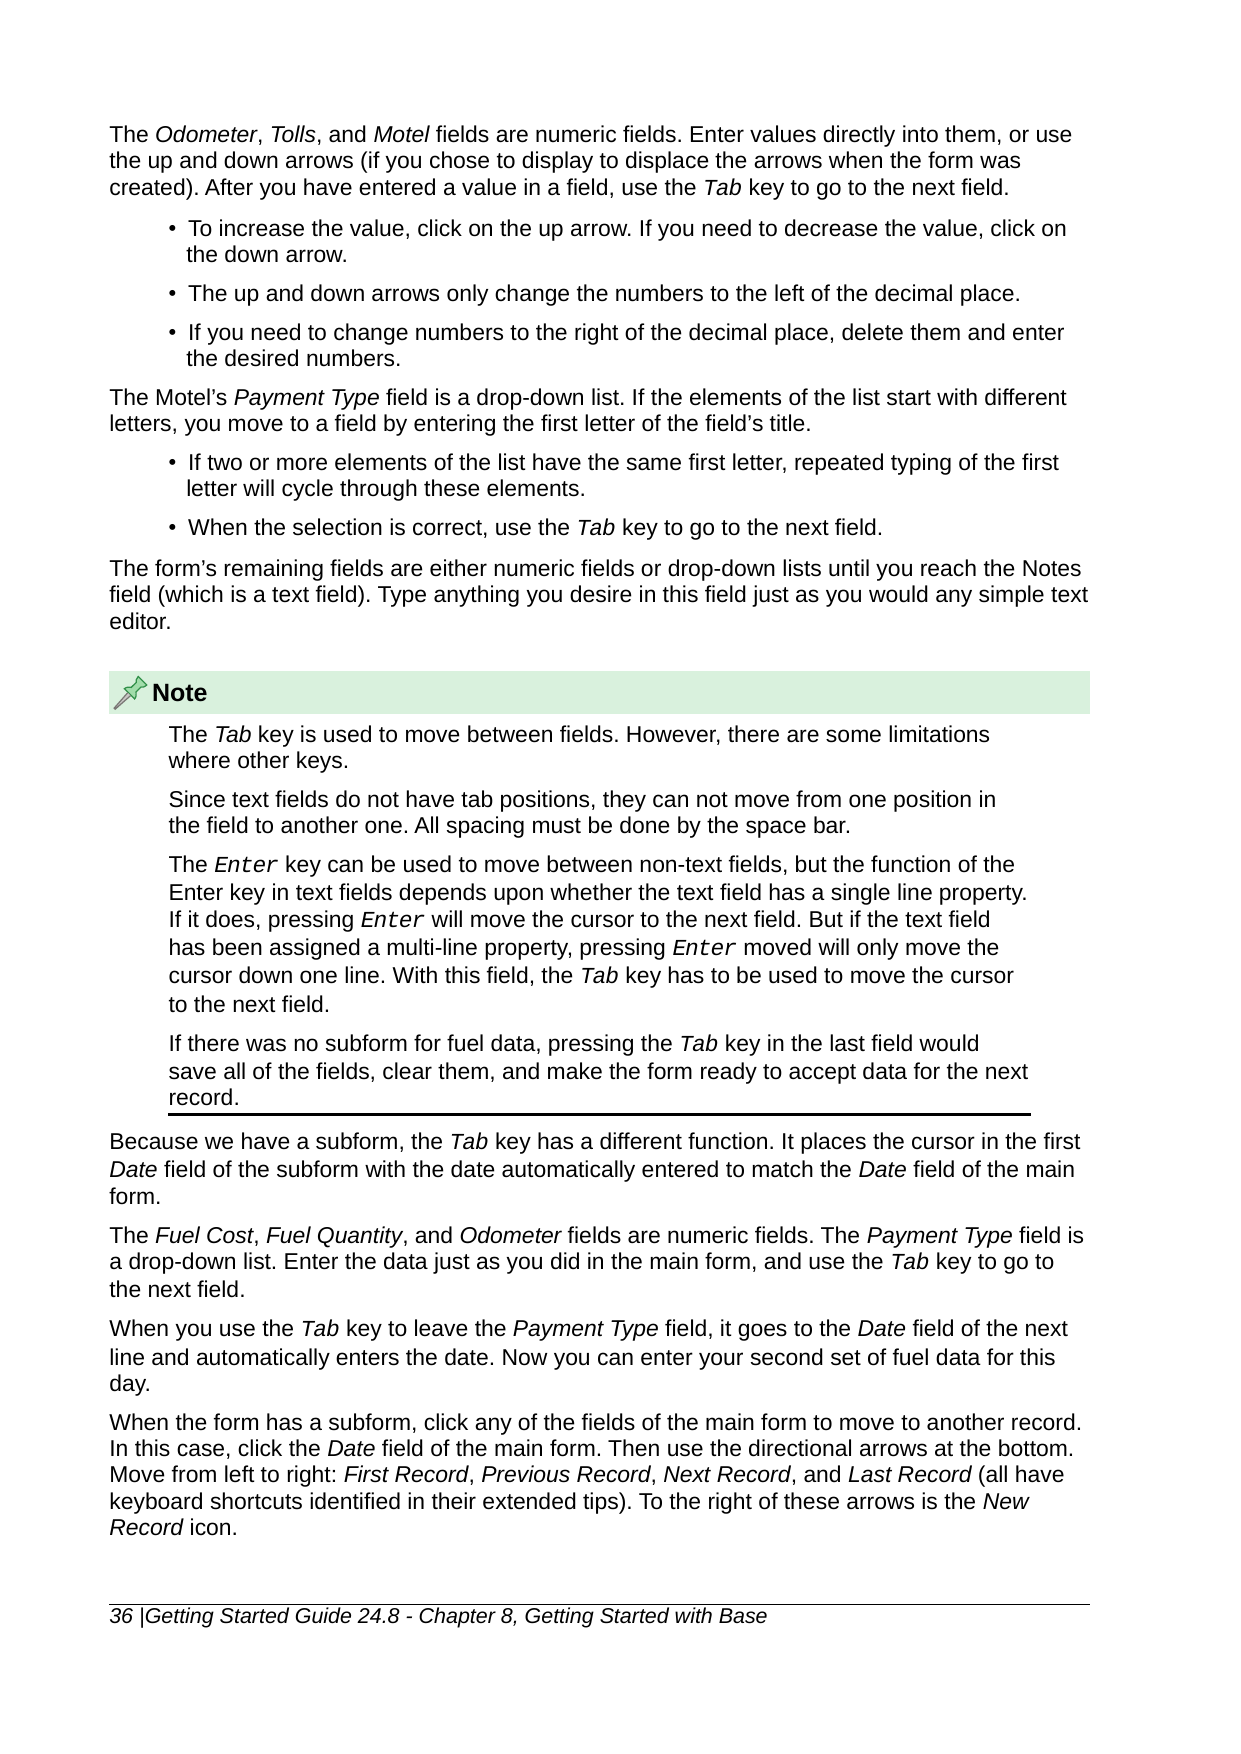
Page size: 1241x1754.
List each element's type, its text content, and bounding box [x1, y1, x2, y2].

list If two or more elements of the list have the same first letter, repeated typing of the first letter will cycle through these elements. [168, 449, 1090, 502]
text When you use the Tab key to leave the Payment Type field, it goes to the Date field of the next line and automatically enters the date. Now you can enter your second set of fuel data for this day. [109, 1315, 1090, 1396]
text When the form has a subform, click any of the fields of the main form to move to another record. In this case, click the Date field of the main form. Then use the directional arrows at the bottom. Move from left to right: First Record, Previous Record, Next Record, and Last Record (all have keyboard shortcuts identified in their extended tips). To the right of these arrows is the New Record icon. [109, 1409, 1090, 1541]
list To increase the value, click on the up arrow. If you need to decrease the value, click on the down arrow. [168, 214, 1090, 267]
list The Odometer, Tolls, and Motel fields are numeric fields. Enter values directly into them, or use the up and down arrows (if you chose to display to displace the arrows when the form was created). After you have entered a value in a field, use the Tab key to go to the next field. [109, 121, 1090, 202]
list The up and down arrows only change the numbers to the left of the decimal place. [168, 280, 1090, 306]
list If you need to change numbers to the right of the decimal place, delete them and enter the desired numbers. [168, 319, 1090, 371]
list The Motel’s Payment Type field is a drop-down list. If the elements of the list start with different letters, you move to a field by entering the first letter of the field’s title. [109, 384, 1090, 437]
text The form’s remaining fields are either numeric fields or drop-down lists until you reach the Notes field (which is a text field). Type anything you desire in this field just as you would any simple text editor. [109, 555, 1090, 634]
list When the selection is correct, use the Tab key to go to the next field. [168, 514, 1090, 543]
text The Fuel Cost, Fuel Quantity, and Odometer fields are numeric fields. The Payment Type field is a drop-down list. Enter the data just as you did in the main form, and use the Tab key to go to the next field. [109, 1222, 1090, 1303]
subtitle Note [109, 671, 1090, 714]
text The Tab key is used to move between fields. However, there are some limitations where other keys. [168, 721, 1031, 773]
text Since text fields do not have tab positions, they can not move from one position in the field to another one. All spacing must be done by the space bar. [168, 786, 1031, 838]
text The Enter key can be used to move between non-text fields, but the function of the Enter key in text fields depends upon whether the text field has a single line property. If it does, pressing Enter will move the cursor to the next field. But if the text field has been assigned a multi-line property, pressing Enter moved will only move the cursor down one line. With this field, the Tab key has to be used to move the cursor to the next field. [168, 851, 1031, 1017]
text If there was no subform for fuel data, pressing the Tab key in the last field would save all of the fields, clear them, and make the form ready to accept data for the next record. [168, 1029, 1031, 1113]
text Because we have a subform, the Tab key has a different function. It places the cursor in the first Date field of the subform with the date automatically entered to match the Date field of the main form. [109, 1128, 1090, 1209]
